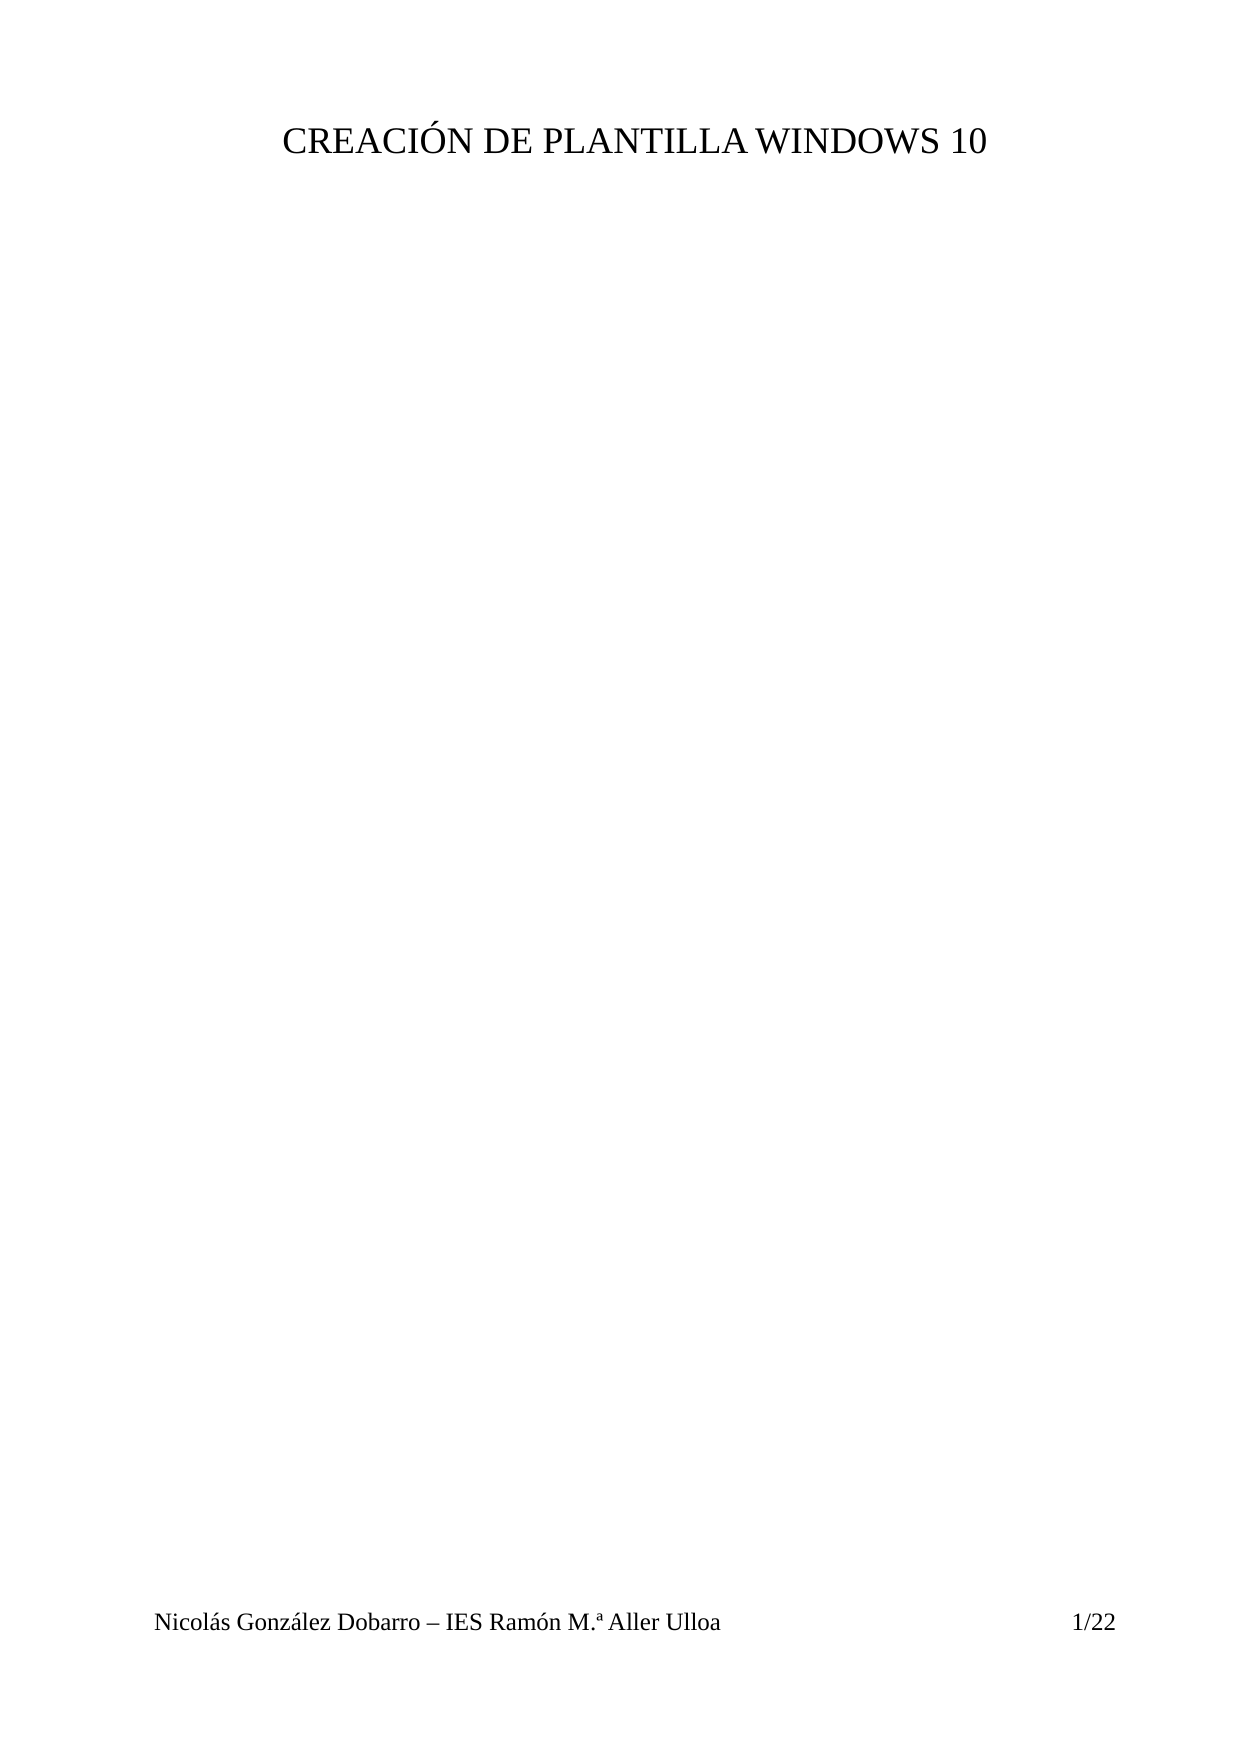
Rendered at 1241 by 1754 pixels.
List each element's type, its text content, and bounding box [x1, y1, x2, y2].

text CREACIÓN DE PLANTILLA WINDOWS 10 [148, 118, 1122, 161]
